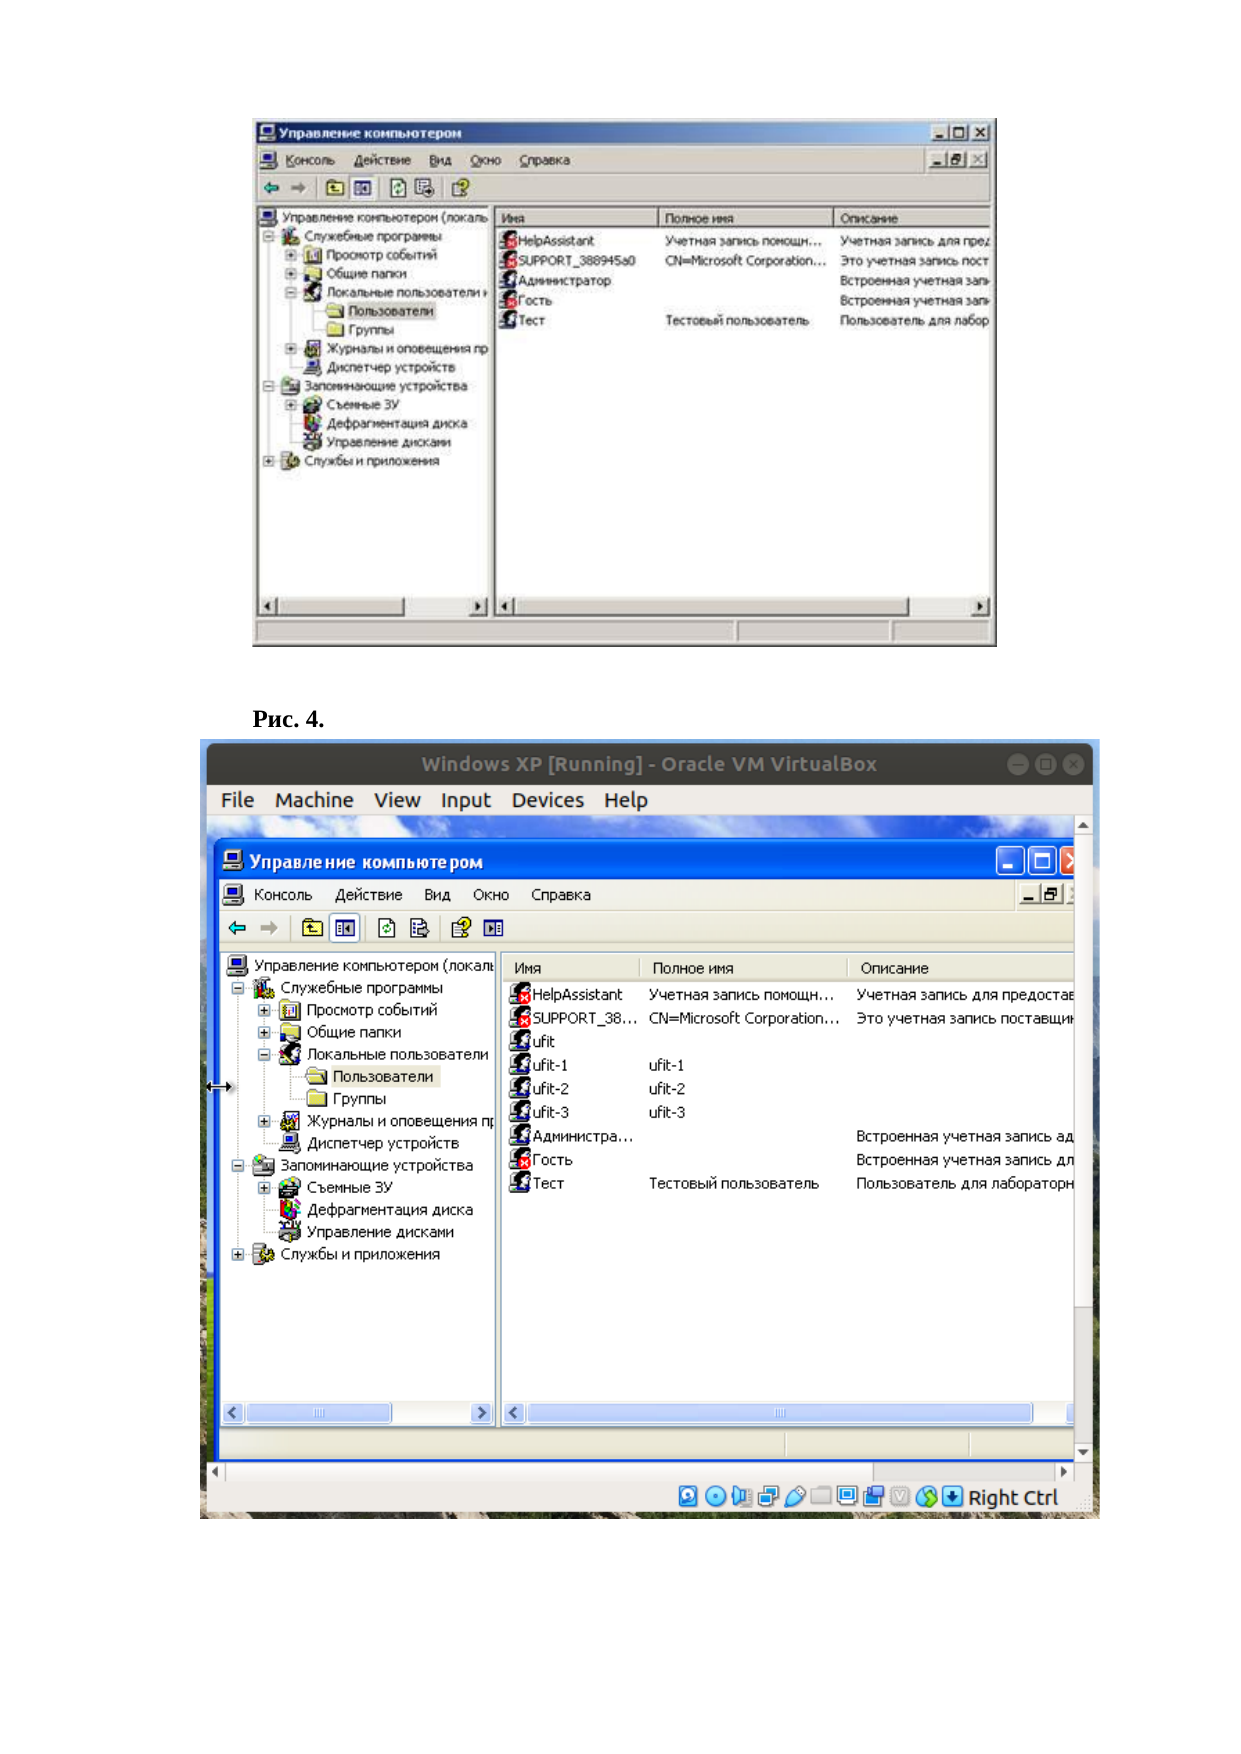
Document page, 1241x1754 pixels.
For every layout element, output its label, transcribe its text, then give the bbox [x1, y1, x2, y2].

text Рис. 4. [252, 676, 1152, 733]
picture [252, 118, 997, 647]
picture [200, 739, 1100, 1519]
